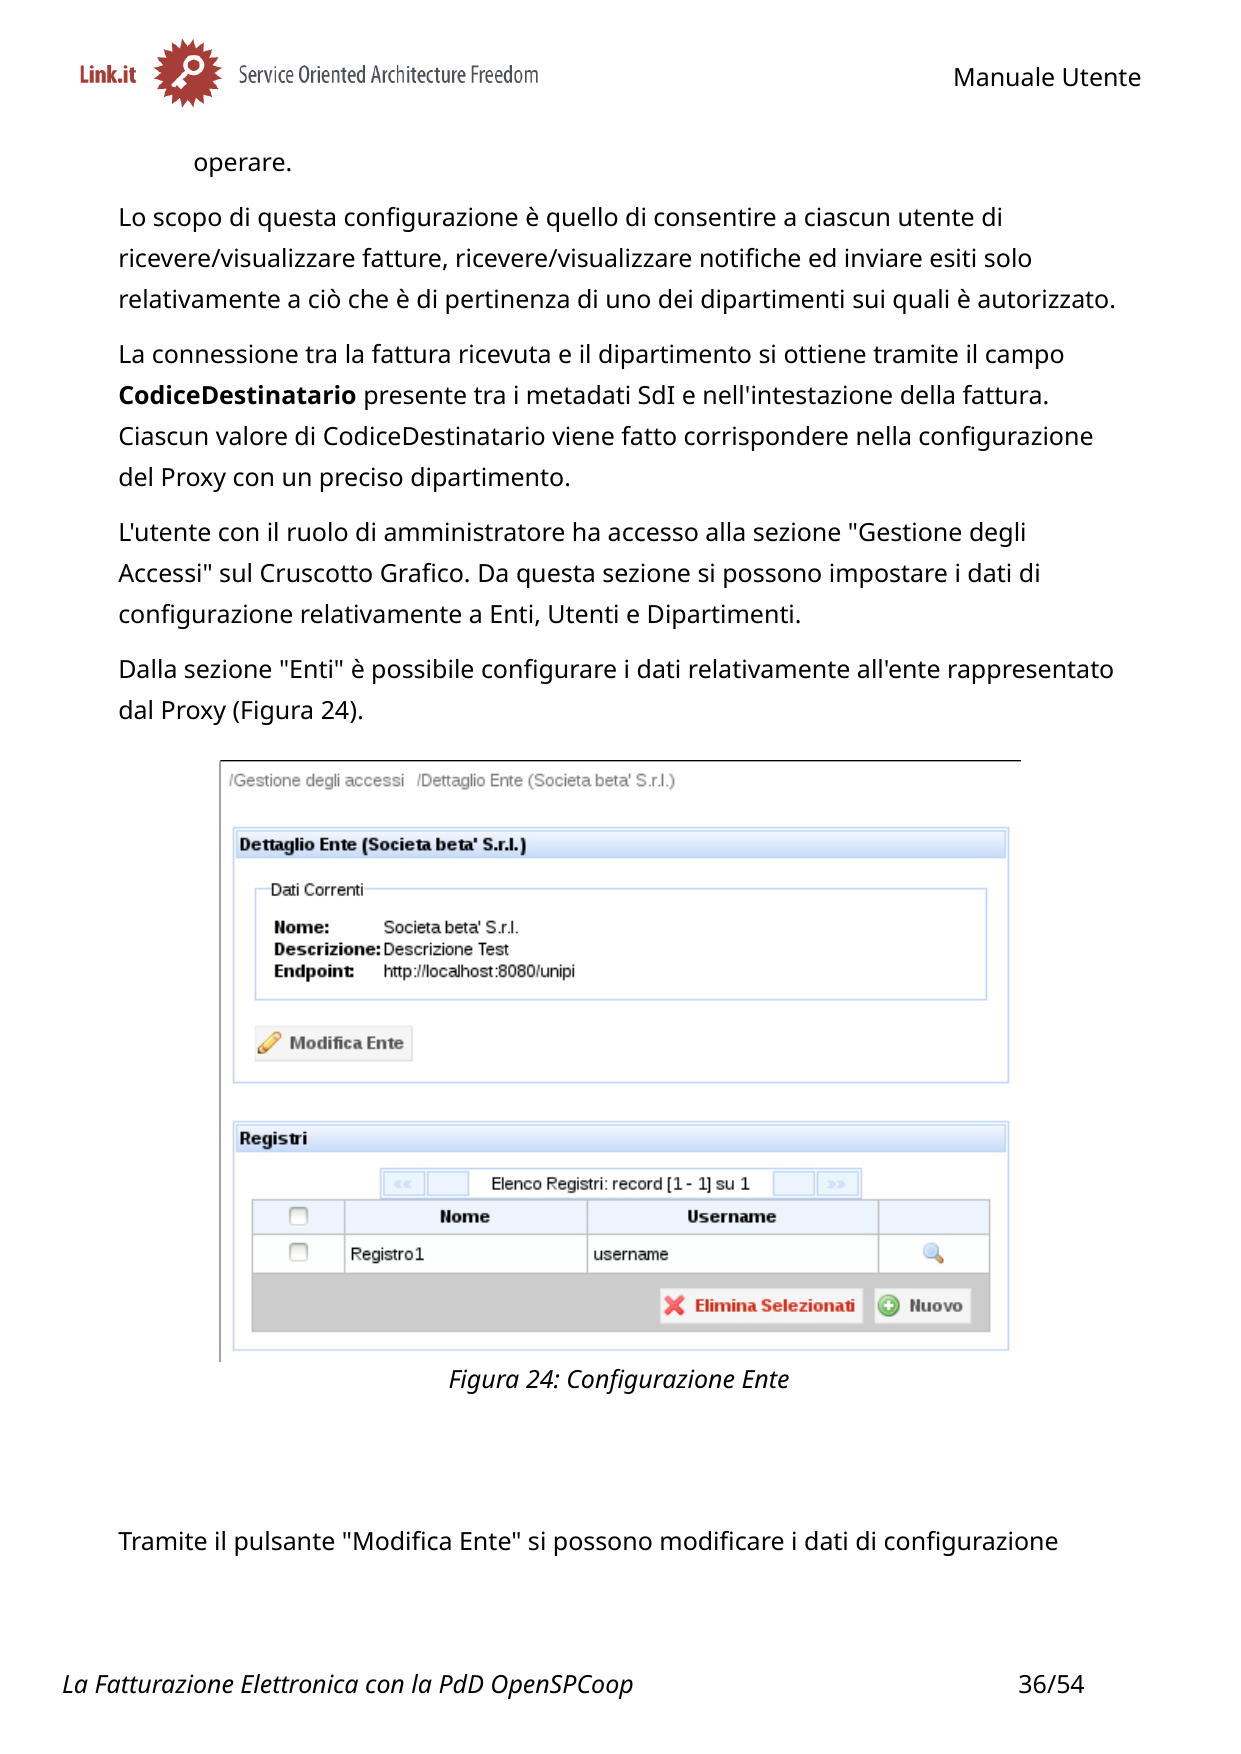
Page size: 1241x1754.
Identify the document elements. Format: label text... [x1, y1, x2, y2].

text Figura 24: Configurazione Ente [219, 1362, 1021, 1396]
picture [219, 760, 1022, 1362]
list operare. [156, 144, 1122, 178]
text L'utente con il ruolo di amministratore ha accesso alla sezione "Gestione degli Accessi" sul Cruscotto Grafico. Da questa sezione si possono impostare i dati di configurazione relativamente a Enti, Utenti e Dipartimenti. [118, 515, 1122, 630]
text La connessione tra la fattura ricevuta e il dipartimento si ottiene tramite il campo CodiceDestinatario presente tra i metadati SdI e nell'intestazione della fattura. Ciascun valore di CodiceDestinatario viene fatto corrispondere nella configurazione del Proxy con un preciso dipartimento. [118, 337, 1122, 493]
text Lo scopo di questa configurazione è quello di consentire a ciascun utente di ricevere/visualizzare fatture, ricevere/visualizzare notifiche ed inviare esiti solo relativamente a ciò che è di pertinenza di uno dei dipartimenti sui quali è autorizzato. [118, 200, 1122, 315]
picture [1, 33, 602, 113]
text Dalla sezione "Enti" è possibile configurare i dati relativamente all'ente rappresentato dal Proxy (Figura 24). [118, 652, 1122, 727]
text Tramite il pulsante "Modifica Ente" si possono modificare i dati di configurazione [118, 1524, 1122, 1558]
